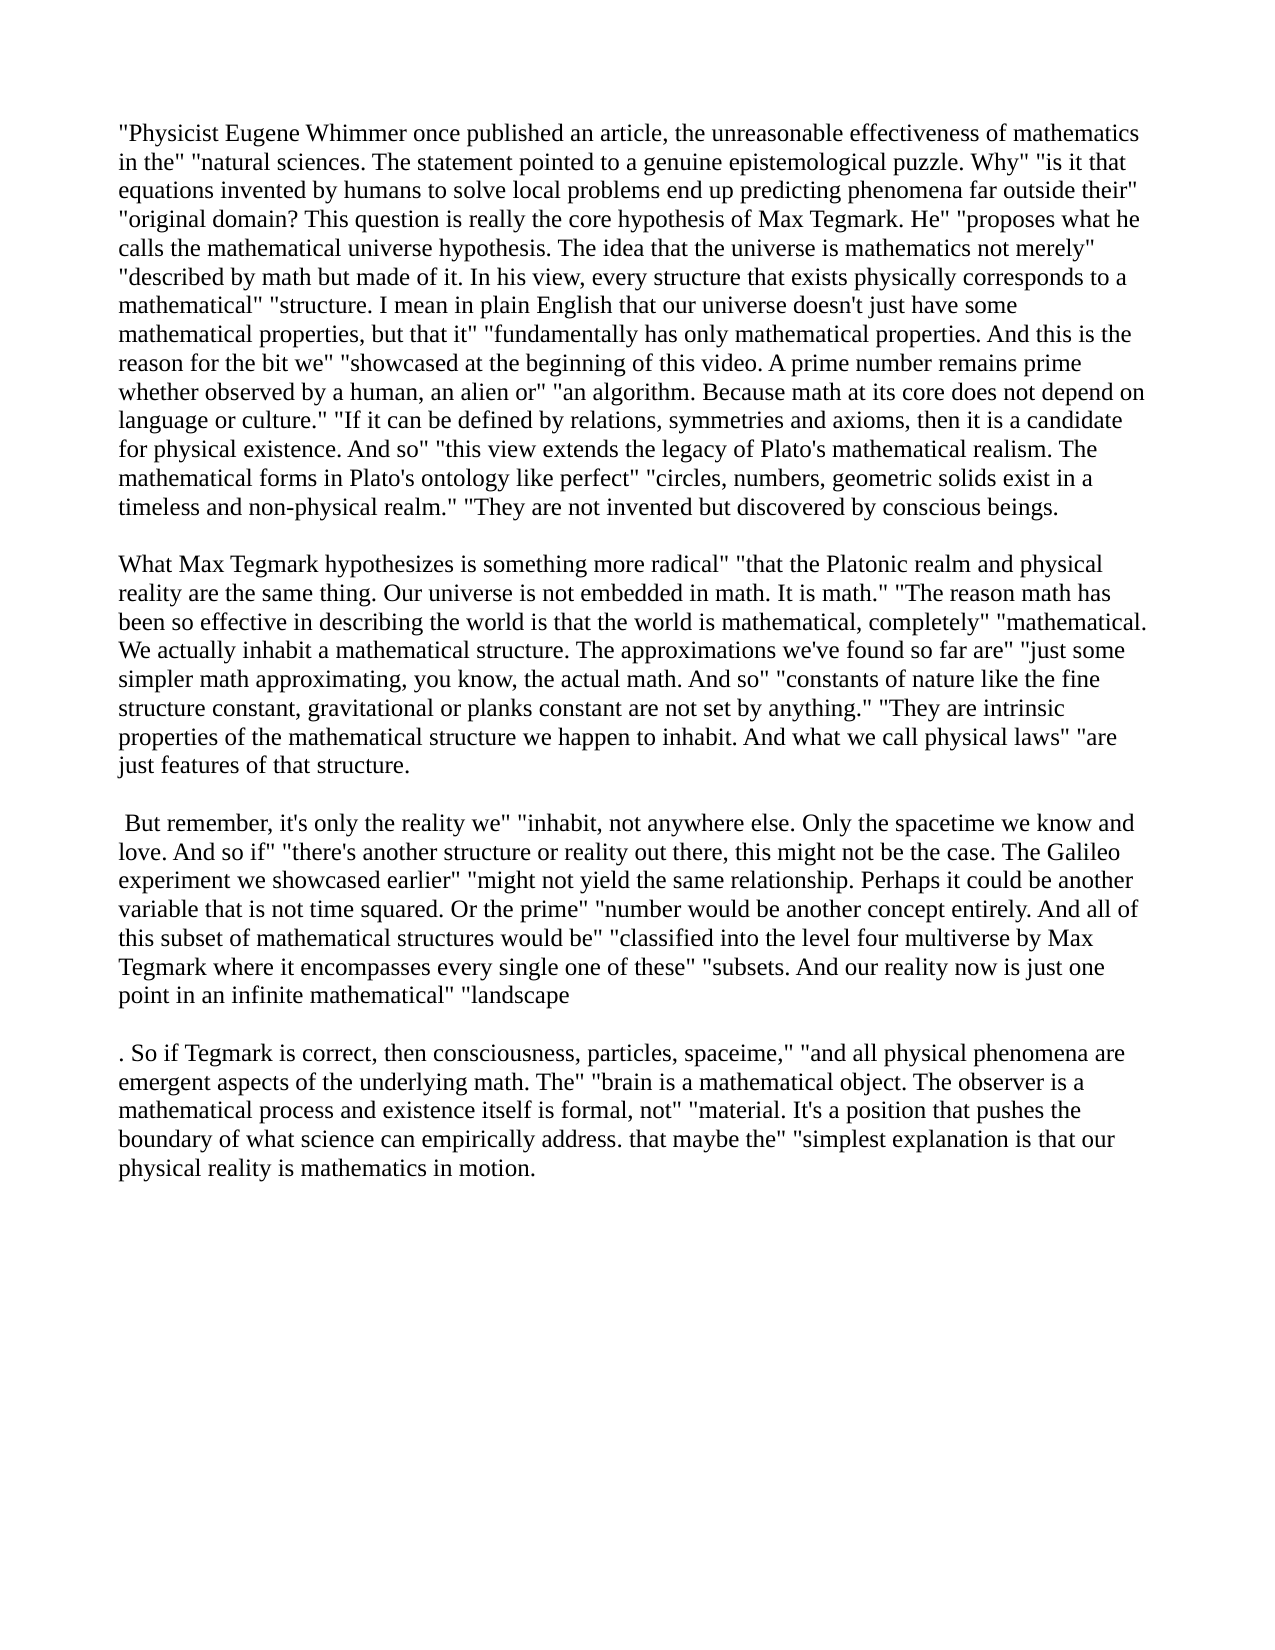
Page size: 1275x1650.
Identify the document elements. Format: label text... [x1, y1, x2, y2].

text . So if Tegmark is correct, then consciousness, particles, spaceime," "and all physical phenomena are emergent aspects of the underlying math. The" "brain is a mathematical object. The observer is a mathematical process and existence itself is formal, not" "material. It's a position that pushes the boundary of what science can empirically address. that maybe the" "simplest explanation is that our physical reality is mathematics in motion. [118, 1038, 1157, 1182]
text But remember, it's only the reality we" "inhabit, not anywhere else. Only the spacetime we know and love. And so if" "there's another structure or reality out there, this might not be the case. The Galileo experiment we showcased earlier" "might not yield the same relationship. Perhaps it could be another variable that is not time squared. Or the prime" "number would be another concept entirely. And all of this subset of mathematical structures would be" "classified into the level four multiverse by Max Tegmark where it encompasses every single one of these" "subsets. And our reality now is just one point in an infinite mathematical" "landscape [118, 808, 1157, 1009]
text What Max Tegmark hypothesizes is something more radical" "that the Platonic realm and physical reality are the same thing. Our universe is not embedded in math. It is math." "The reason math has been so effective in describing the world is that the world is mathematical, completely" "mathematical. We actually inhabit a mathematical structure. The approximations we've found so far are" "just some simpler math approximating, you know, the actual math. And so" "constants of nature like the fine structure constant, gravitational or planks constant are not set by anything." "They are intrinsic properties of the mathematical structure we happen to inhabit. And what we call physical laws" "are just features of that structure. [118, 549, 1157, 779]
text "Physicist Eugene Whimmer once published an article, the unreasonable effectiveness of mathematics in the" "natural sciences. The statement pointed to a genuine epistemological puzzle. Why" "is it that equations invented by humans to solve local problems end up predicting phenomena far outside their" "original domain? This question is really the core hypothesis of Max Tegmark. He" "proposes what he calls the mathematical universe hypothesis. The idea that the universe is mathematics not merely" "described by math but made of it. In his view, every structure that exists physically corresponds to a mathematical" "structure. I mean in plain English that our universe doesn't just have some mathematical properties, but that it" "fundamentally has only mathematical properties. And this is the reason for the bit we" "showcased at the beginning of this video. A prime number remains prime whether observed by a human, an alien or" "an algorithm. Because math at its core does not depend on language or culture." "If it can be defined by relations, symmetries and axioms, then it is a candidate for physical existence. And so" "this view extends the legacy of Plato's mathematical realism. The mathematical forms in Plato's ontology like perfect" "circles, numbers, geometric solids exist in a timeless and non-physical realm." "They are not invented but discovered by conscious beings. [118, 118, 1157, 521]
